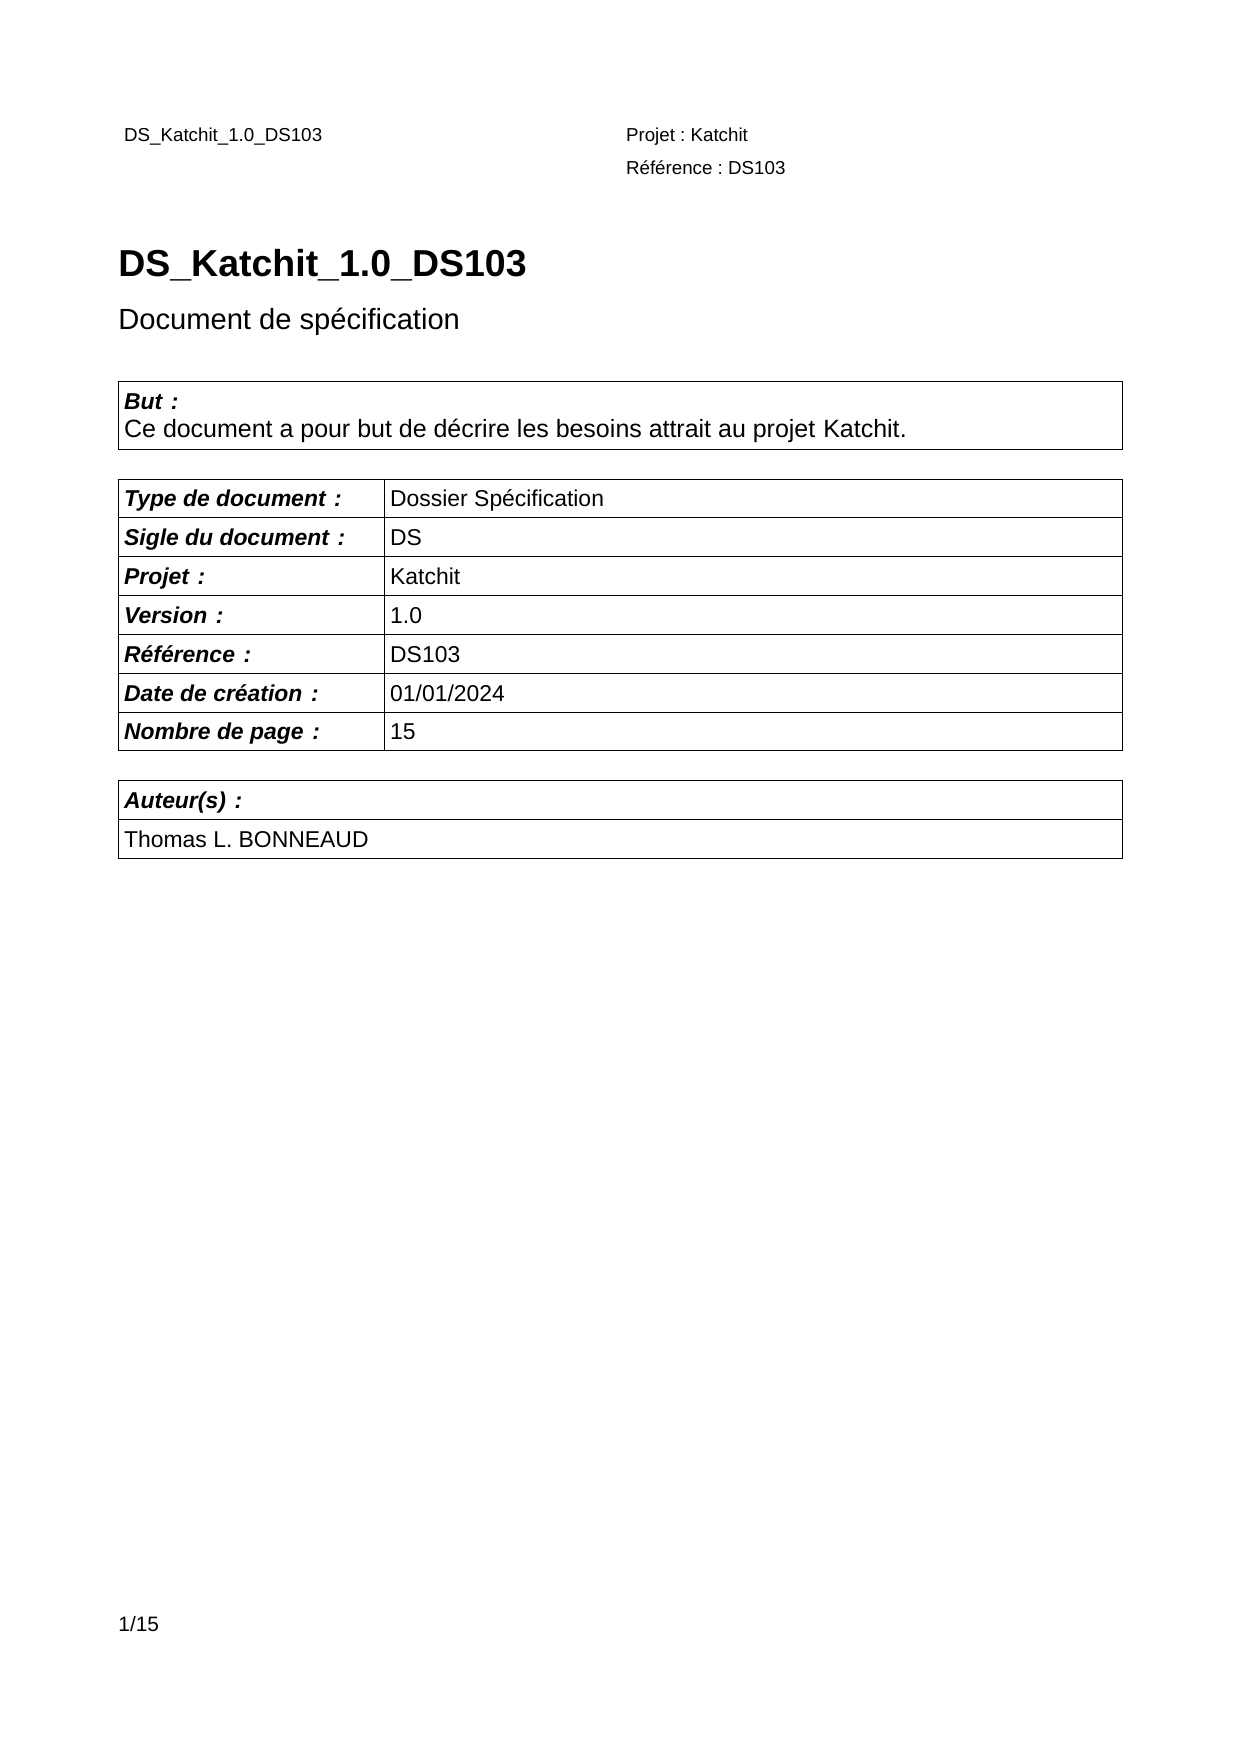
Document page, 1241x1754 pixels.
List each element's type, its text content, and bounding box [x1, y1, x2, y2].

table_cell Date de création : [119, 674, 384, 712]
table_header Type de document : [119, 480, 384, 517]
table_cell Version : [119, 596, 384, 634]
table_cell Thomas L. BONNEAUD [119, 820, 1122, 858]
table_cell DS103 [385, 635, 1122, 673]
text Document de spécification [118, 302, 1122, 336]
table_cell DS [385, 518, 1122, 556]
table_header Dossier Spécification [385, 480, 1122, 517]
table_header But : Ce document a pour but de décrire les besoins attrait au projet Katchit. [119, 382, 1122, 449]
table_cell Katchit [385, 557, 1122, 595]
text DS_Katchit_1.0_DS103 [118, 241, 1122, 284]
table_cell Référence : [119, 635, 384, 673]
table_header Auteur(s) : [119, 781, 1122, 819]
table_cell 15 [385, 713, 1122, 750]
table_cell Nombre de page : [119, 713, 384, 750]
table_cell 01/01/2024 [385, 674, 1122, 712]
table_cell Sigle du document : [119, 518, 384, 556]
table_cell Projet : [119, 557, 384, 595]
table_cell 1.0 [385, 596, 1122, 634]
